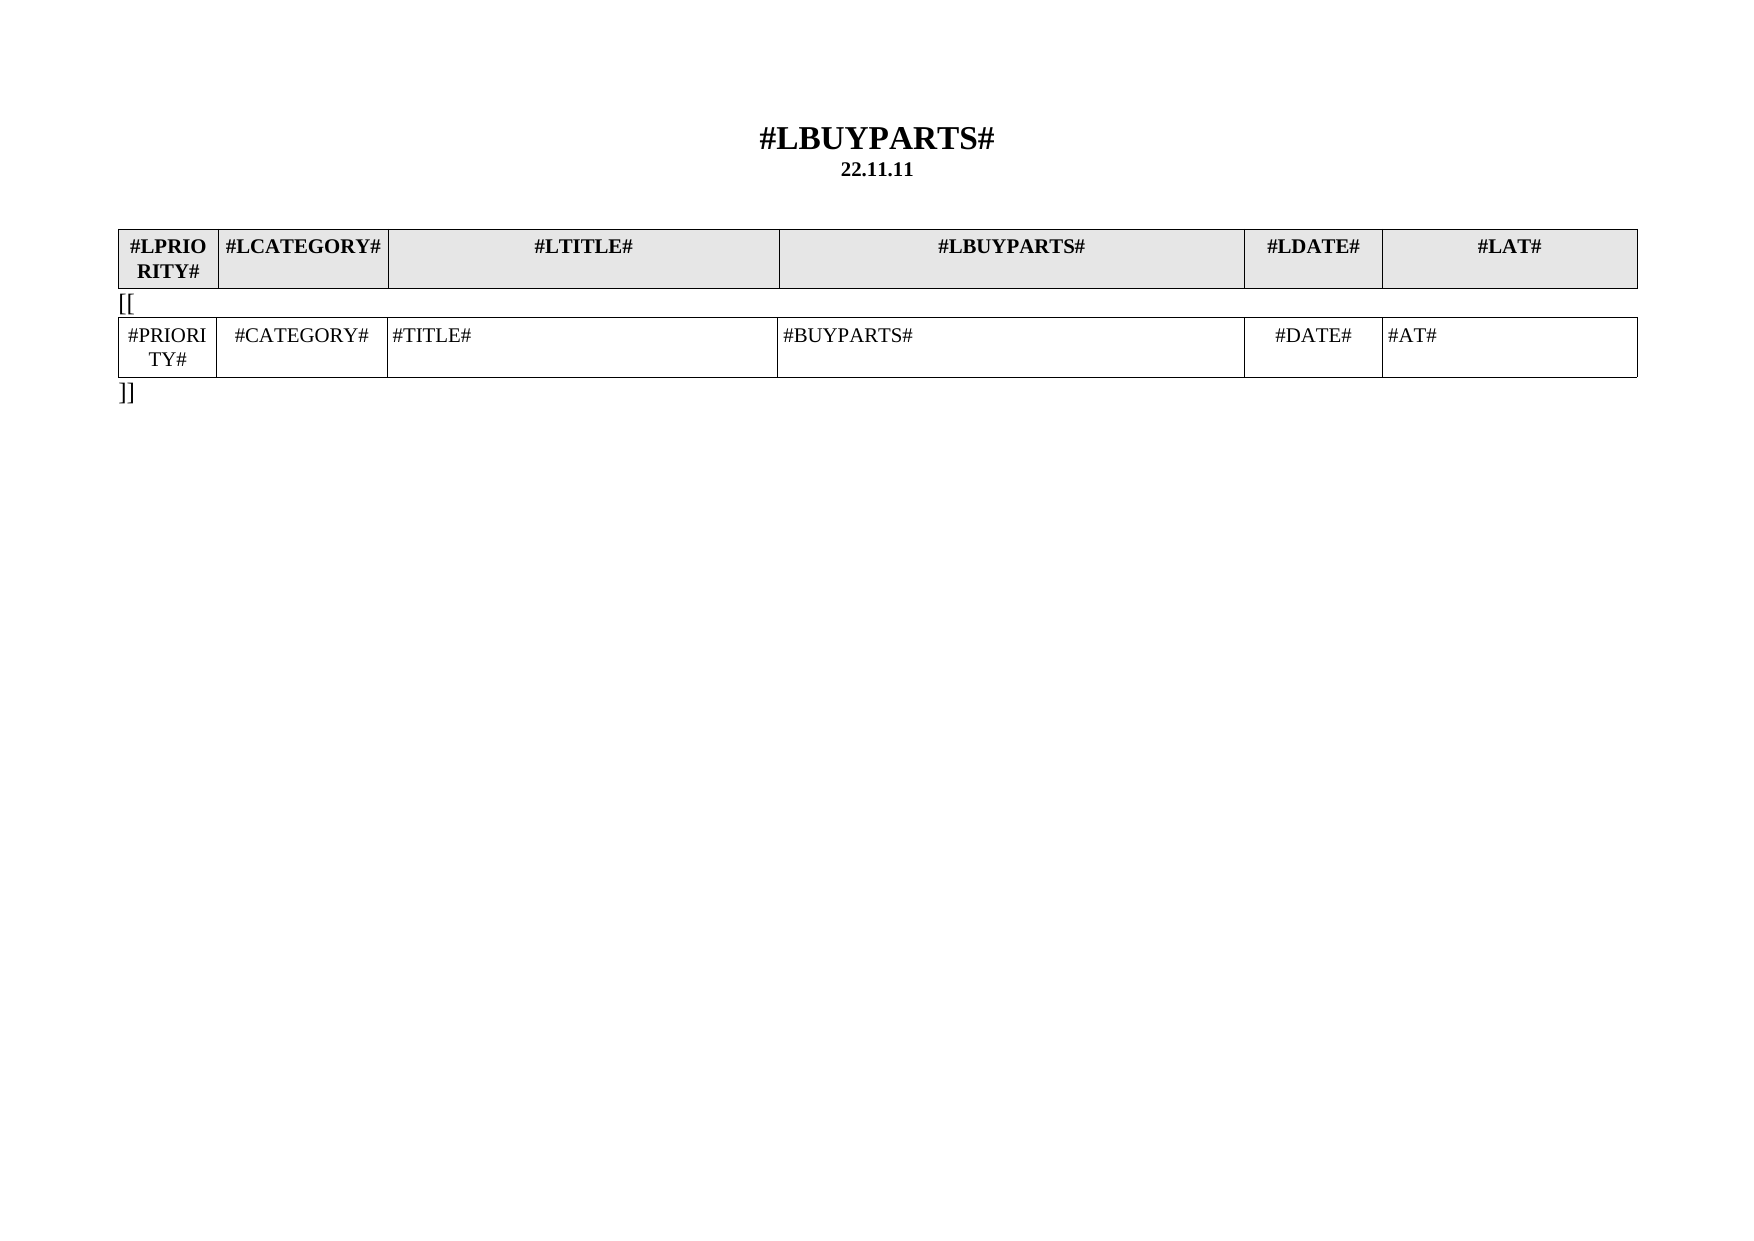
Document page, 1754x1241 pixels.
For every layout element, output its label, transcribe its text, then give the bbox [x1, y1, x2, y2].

table_header #DATE# [1245, 318, 1382, 377]
table_header #LPRIORITY# [119, 230, 218, 288]
table_header #LTITLE# [389, 230, 779, 288]
text 22.11.11 [118, 156, 1636, 181]
text [[ [118, 289, 1636, 317]
table_header #LDATE# [1245, 230, 1382, 288]
table_header #LAT# [1383, 230, 1637, 288]
table_header #CATEGORY# [217, 318, 387, 377]
table_header #LCATEGORY# [219, 230, 388, 288]
table_header #AT# [1383, 318, 1637, 377]
text ]] [118, 378, 1636, 406]
table_header #LBUYPARTS# [780, 230, 1244, 288]
table_header #TITLE# [388, 318, 777, 377]
table_header #PRIORITY# [119, 318, 216, 377]
table_header #BUYPARTS# [778, 318, 1244, 377]
text #LBUYPARTS# [118, 118, 1636, 156]
